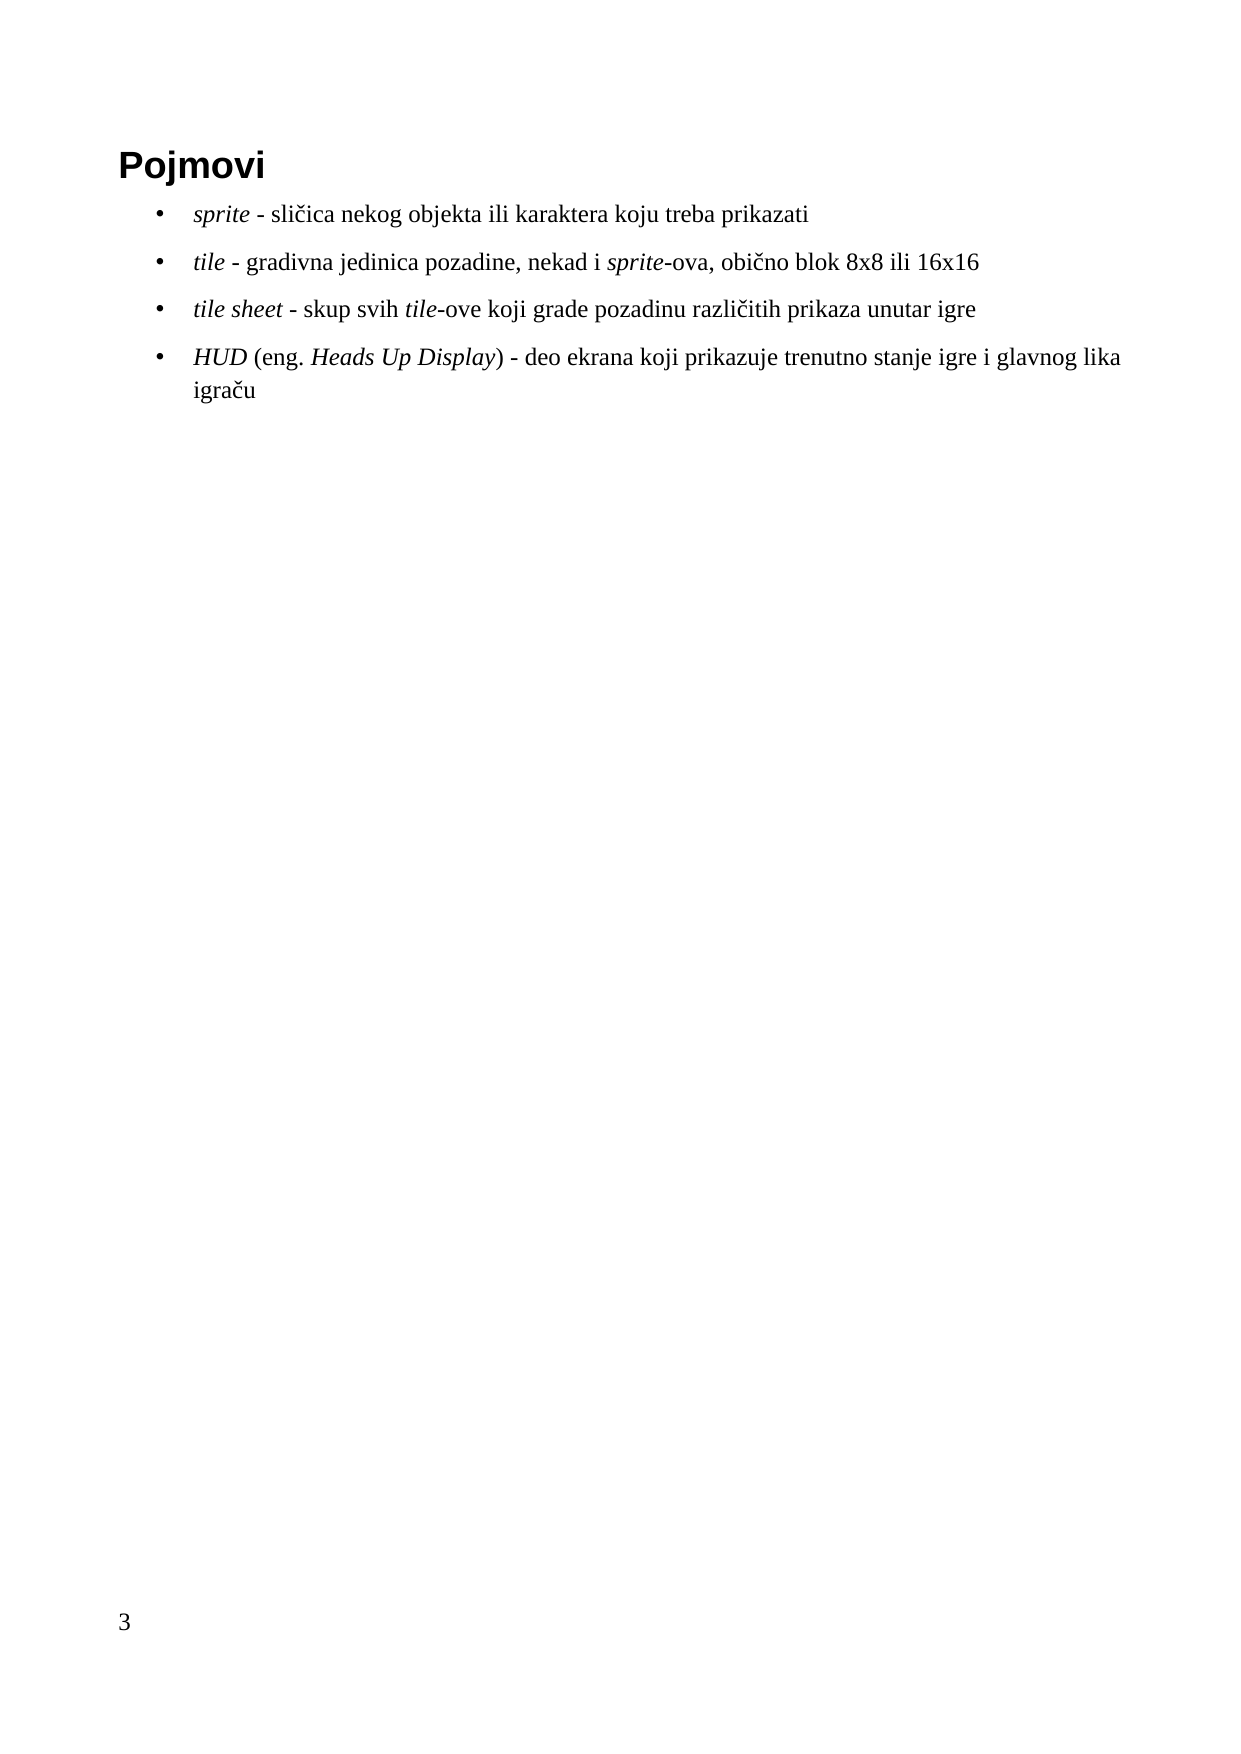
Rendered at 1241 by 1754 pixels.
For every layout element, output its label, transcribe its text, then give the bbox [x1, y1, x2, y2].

list tile sheet - skup svih tile-ove koji grade pozadinu različitih prikaza unutar igre [156, 294, 1122, 323]
list sprite - sličica nekog objekta ili karaktera koju treba prikazati [156, 199, 1122, 228]
subtitle Pojmovi [118, 143, 1122, 187]
list HUD (eng. Heads Up Display) - deo ekrana koji prikazuje trenutno stanje igre i glavnog lika igraču [156, 342, 1122, 404]
list tile - gradivna jedinica pozadine, nekad i sprite-ova, obično blok 8x8 ili 16x16 [156, 247, 1122, 276]
